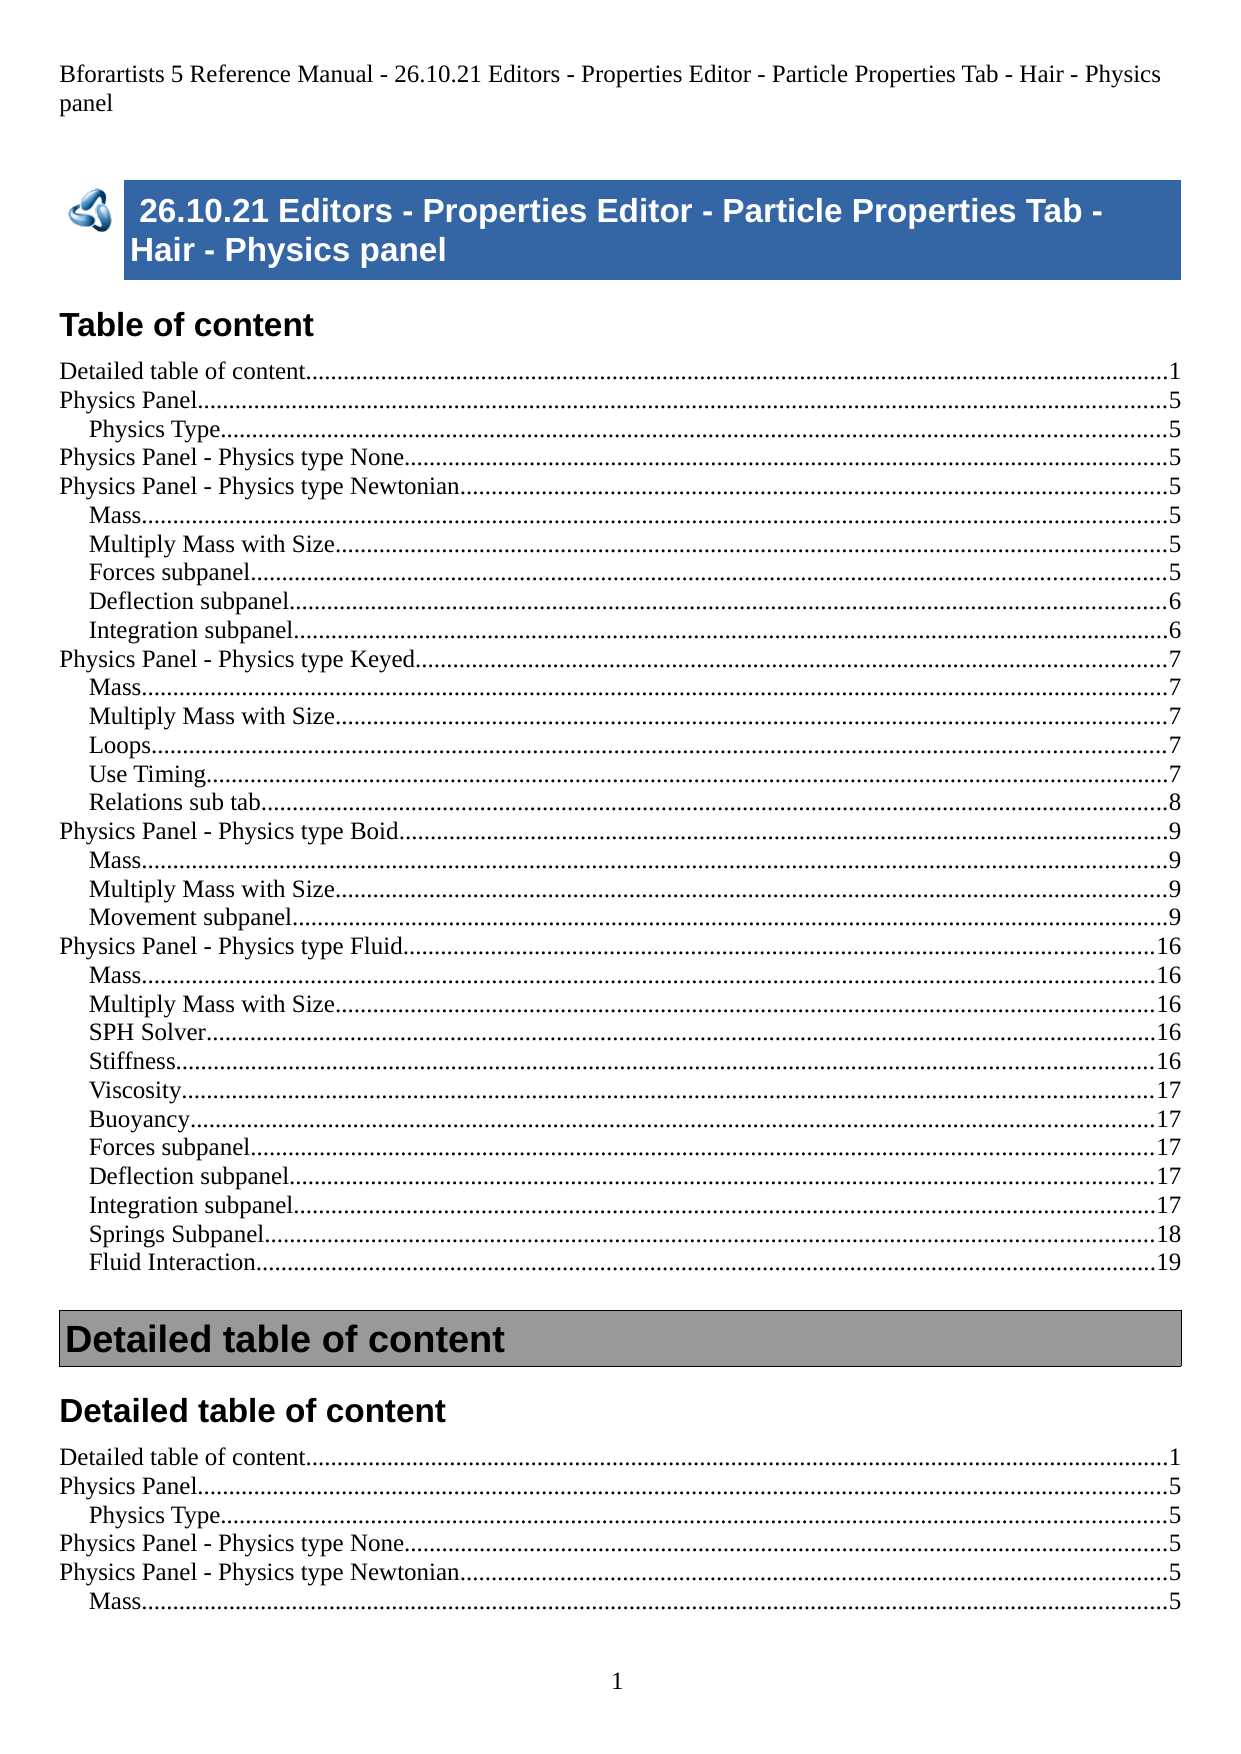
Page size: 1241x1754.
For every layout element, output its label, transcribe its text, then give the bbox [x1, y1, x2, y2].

text Mass 9 [88, 845, 1181, 874]
text Physics Panel - Physics type Fluid 16 [59, 931, 1181, 960]
text Mass 16 [88, 960, 1181, 989]
text Forces subpanel 17 [88, 1132, 1181, 1161]
text Viscosity 17 [88, 1075, 1181, 1104]
text Physics Panel 5 [59, 1471, 1181, 1500]
text Deflection subpanel 17 [88, 1161, 1181, 1190]
text Physics Type 5 [88, 1500, 1181, 1528]
table_header 26.10.21 Editors - Properties Editor - Particle Properties Tab - Hair - Physics panel [124, 180, 1181, 280]
text Detailed table of content 1 [59, 1442, 1181, 1471]
subtitle Table of content [59, 305, 1181, 344]
text Physics Panel - Physics type Boid 9 [59, 816, 1181, 845]
text Buoyancy 17 [88, 1104, 1181, 1132]
text Movement subpanel 9 [88, 902, 1181, 931]
picture [65, 185, 114, 235]
text Multiply Mass with Size 7 [88, 701, 1181, 730]
text Loops 7 [88, 730, 1181, 759]
text Integration subpanel 6 [88, 615, 1181, 644]
text Detailed table of content 1 [59, 356, 1181, 385]
text Physics Panel - Physics type None 5 [59, 1528, 1181, 1557]
text Use Timing 7 [88, 759, 1181, 787]
subtitle Detailed table of content [59, 1391, 1181, 1430]
text Multiply Mass with Size 16 [88, 989, 1181, 1017]
text Fluid Interaction 19 [88, 1247, 1181, 1276]
text Mass 5 [88, 1586, 1181, 1615]
text Mass 7 [88, 672, 1181, 701]
text Deflection subpanel 6 [88, 586, 1181, 615]
text Physics Panel - Physics type Newtonian 5 [59, 1557, 1181, 1586]
text Integration subpanel 17 [88, 1190, 1181, 1219]
text Physics Panel - Physics type None 5 [59, 442, 1181, 471]
text Physics Type 5 [88, 414, 1181, 442]
text Relations sub tab 8 [88, 787, 1181, 816]
text Mass 5 [88, 500, 1181, 529]
text SPH Solver 16 [88, 1017, 1181, 1046]
text Physics Panel - Physics type Keyed 7 [59, 644, 1181, 672]
text Springs Subpanel 18 [88, 1219, 1181, 1247]
text Physics Panel 5 [59, 385, 1181, 414]
text Multiply Mass with Size 9 [88, 874, 1181, 902]
table_header Detailed table of content [60, 1311, 1181, 1366]
table_header [59, 180, 124, 280]
text Stiffness 16 [88, 1046, 1181, 1075]
text Multiply Mass with Size 5 [88, 529, 1181, 557]
text Forces subpanel 5 [88, 557, 1181, 586]
text Physics Panel - Physics type Newtonian 5 [59, 471, 1181, 500]
